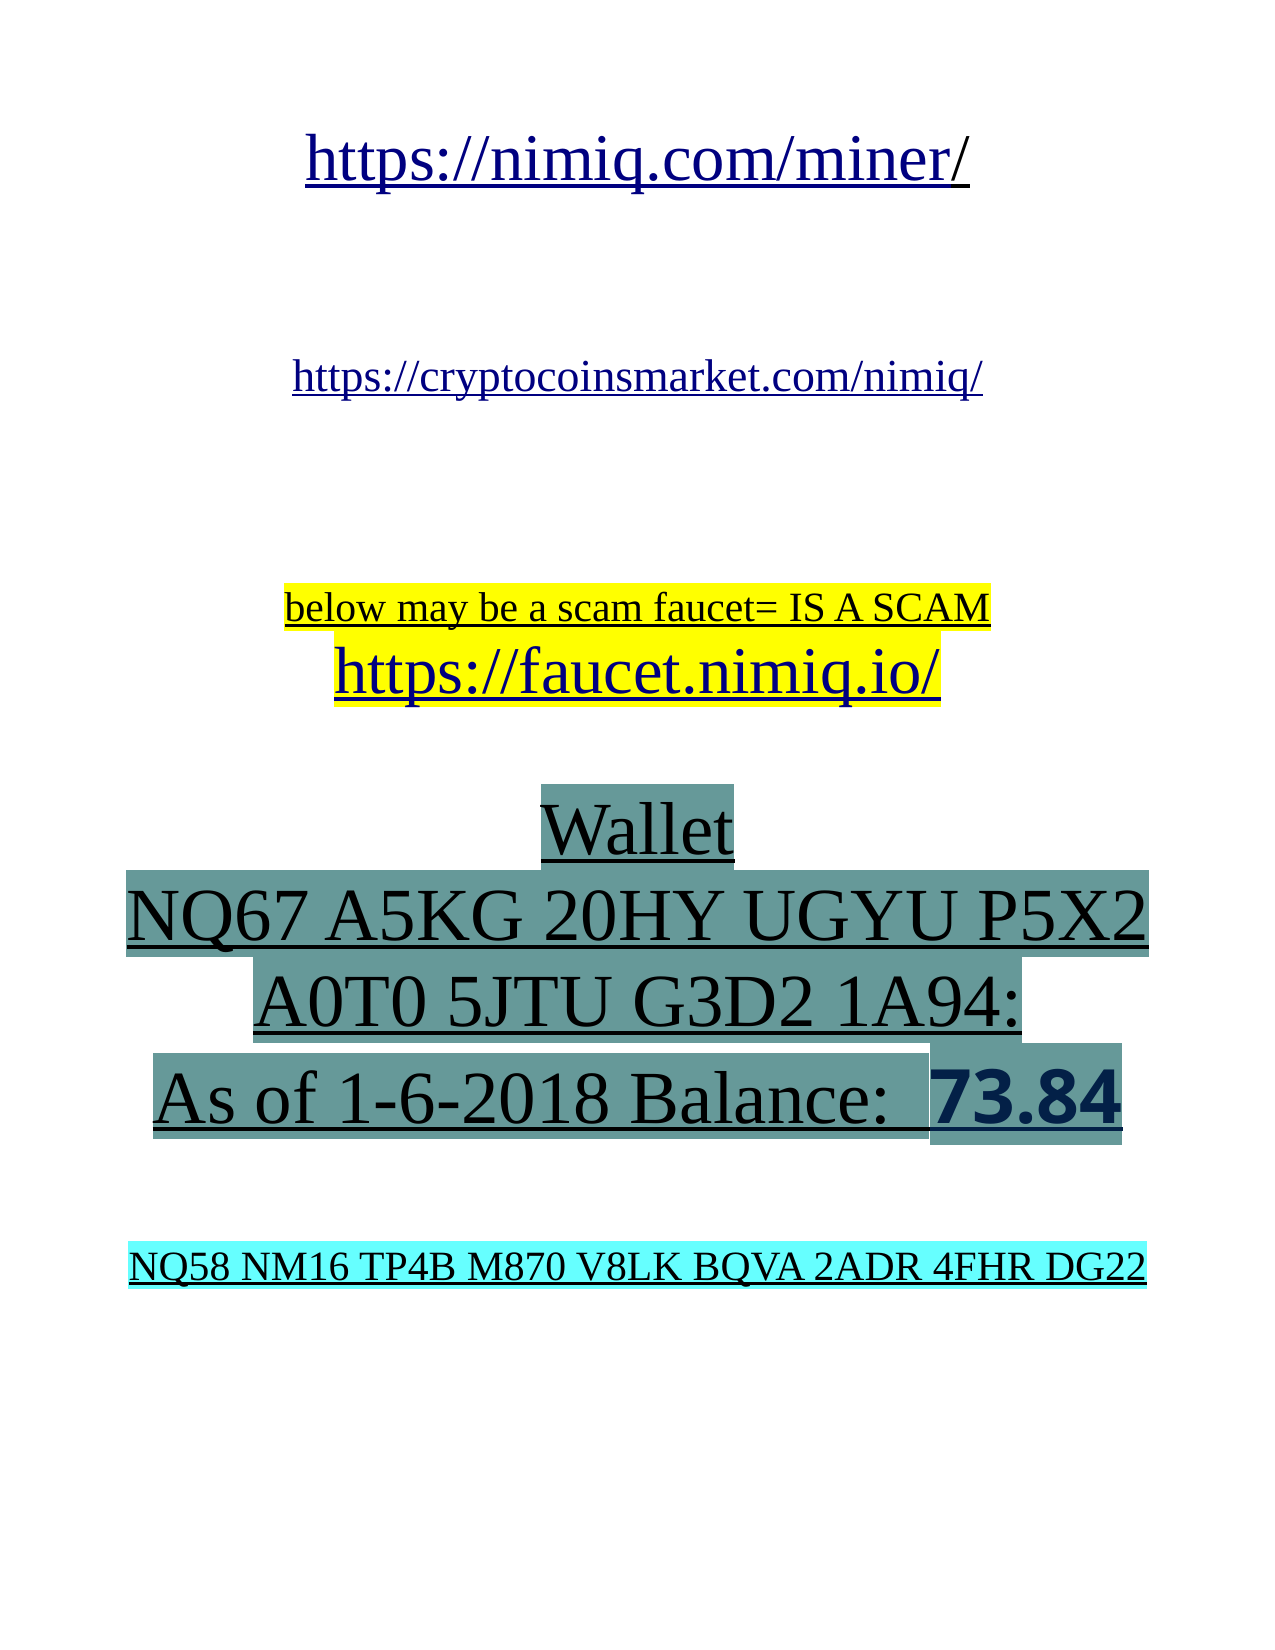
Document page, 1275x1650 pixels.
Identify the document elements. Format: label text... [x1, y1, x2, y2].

text https://nimiq.com/miner/ [118, 118, 1157, 195]
text Wallet [118, 784, 1157, 870]
text below may be a scam faucet= IS A SCAM [118, 583, 1157, 631]
text NQ58 NM16 TP4B M870 V8LK BQVA 2ADR 4FHR DG22 [118, 1241, 1157, 1289]
text https://faucet.nimiq.io/ [118, 631, 1157, 707]
text https://cryptocoinsmarket.com/nimiq/ [118, 348, 1157, 401]
text NQ67 A5KG 20HY UGYU P5X2 A0T0 5JTU G3D2 1A94: [118, 870, 1157, 1043]
text As of 1-6-2018 Balance: 73.84 [118, 1043, 1157, 1145]
